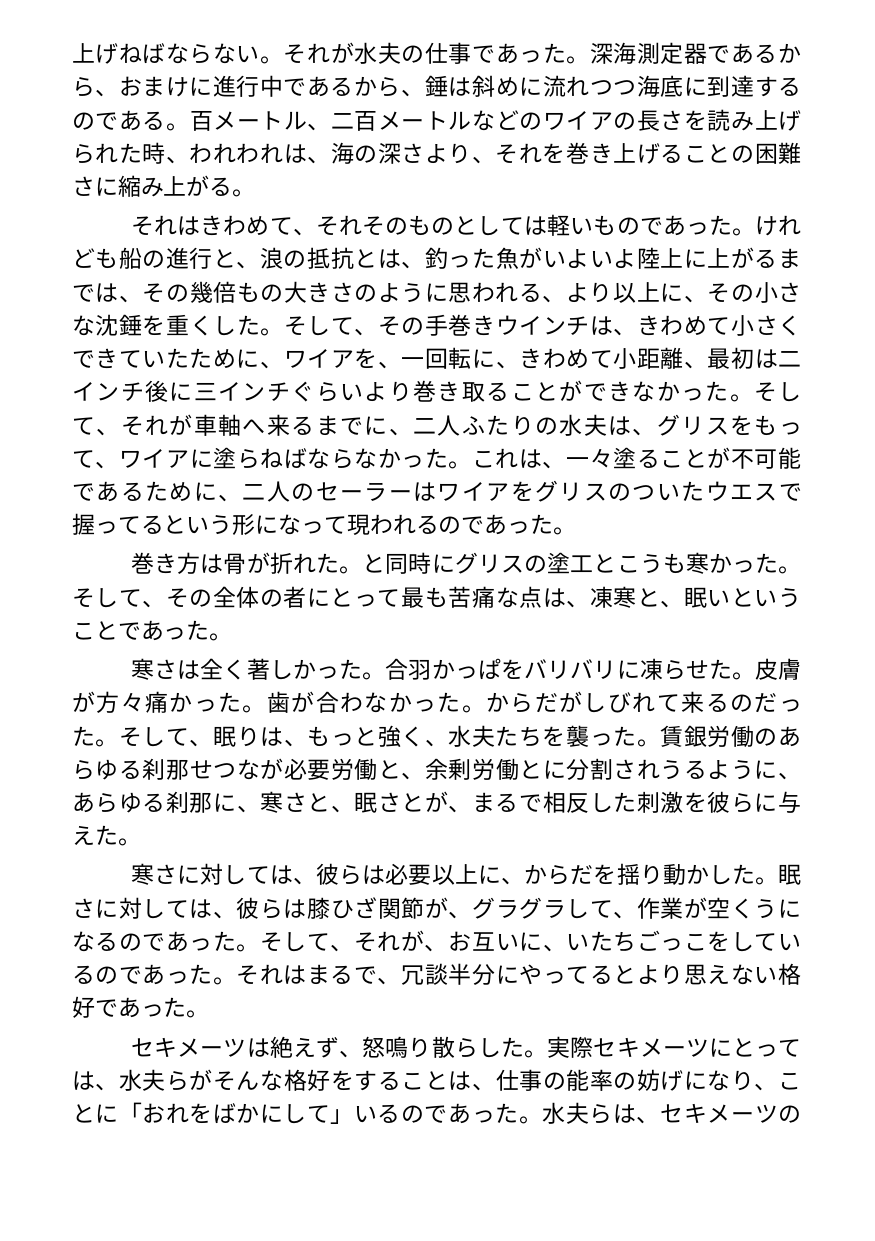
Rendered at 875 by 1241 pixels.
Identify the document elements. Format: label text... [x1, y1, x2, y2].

text 巻き方は骨が折れた。と同時にグリスの塗工とこうも寒かった。そして、その全体の者にとって最も苦痛な点は、凍寒と、眠いということであった。 [72, 546, 802, 646]
text セキメーツは絶えず、怒鳴り散らした。実際セキメーツにとっては、水夫らがそんな格好をすることは、仕事の能率の妨げになり、ことに「おれをばかにして」いるのであった。水夫らは、セキメーツの [72, 1029, 802, 1129]
text 上げねばならない。それが水夫の仕事であった。深海測定器であるから、おまけに進行中であるから、錘は斜めに流れつつ海底に到達するのである。百メートル、二百メートルなどのワイアの長さを読み上げられた時、われわれは、海の深さより、それを巻き上げることの困難さに縮み上がる。 [72, 36, 802, 202]
text 寒さは全く著しかった。合羽かっぱをバリバリに凍らせた。皮膚が方々痛かった。歯が合わなかった。からだがしびれて来るのだった。そして、眠りは、もっと強く、水夫たちを襲った。賃銀労働のあらゆる刹那せつなが必要労働と、余剰労働とに分割されうるように、あらゆる刹那に、寒さと、眠さとが、まるで相反した刺激を彼らに与えた。 [72, 652, 802, 851]
text 寒さに対しては、彼らは必要以上に、からだを揺り動かした。眠さに対しては、彼らは膝ひざ関節が、グラグラして、作業が空くうになるのであった。そして、それが、お互いに、いたちごっこをしているのであった。それはまるで、冗談半分にやってるとより思えない格好であった。 [72, 857, 802, 1023]
text それはきわめて、それそのものとしては軽いものであった。けれども船の進行と、浪の抵抗とは、釣った魚がいよいよ陸上に上がるまでは、その幾倍もの大きさのように思われる、より以上に、その小さな沈錘を重くした。そして、その手巻きウインチは、きわめて小さくできていたために、ワイアを、一回転に、きわめて小距離、最初は二インチ後に三インチぐらいより巻き取ることができなかった。そして、それが車軸へ来るまでに、二人ふたりの水夫は、グリスをもって、ワイアに塗らねばならなかった。これは、一々塗ることが不可能であるために、二人のセーラーはワイアをグリスのついたウエスで握ってるという形になって現われるのであった。 [72, 208, 802, 540]
